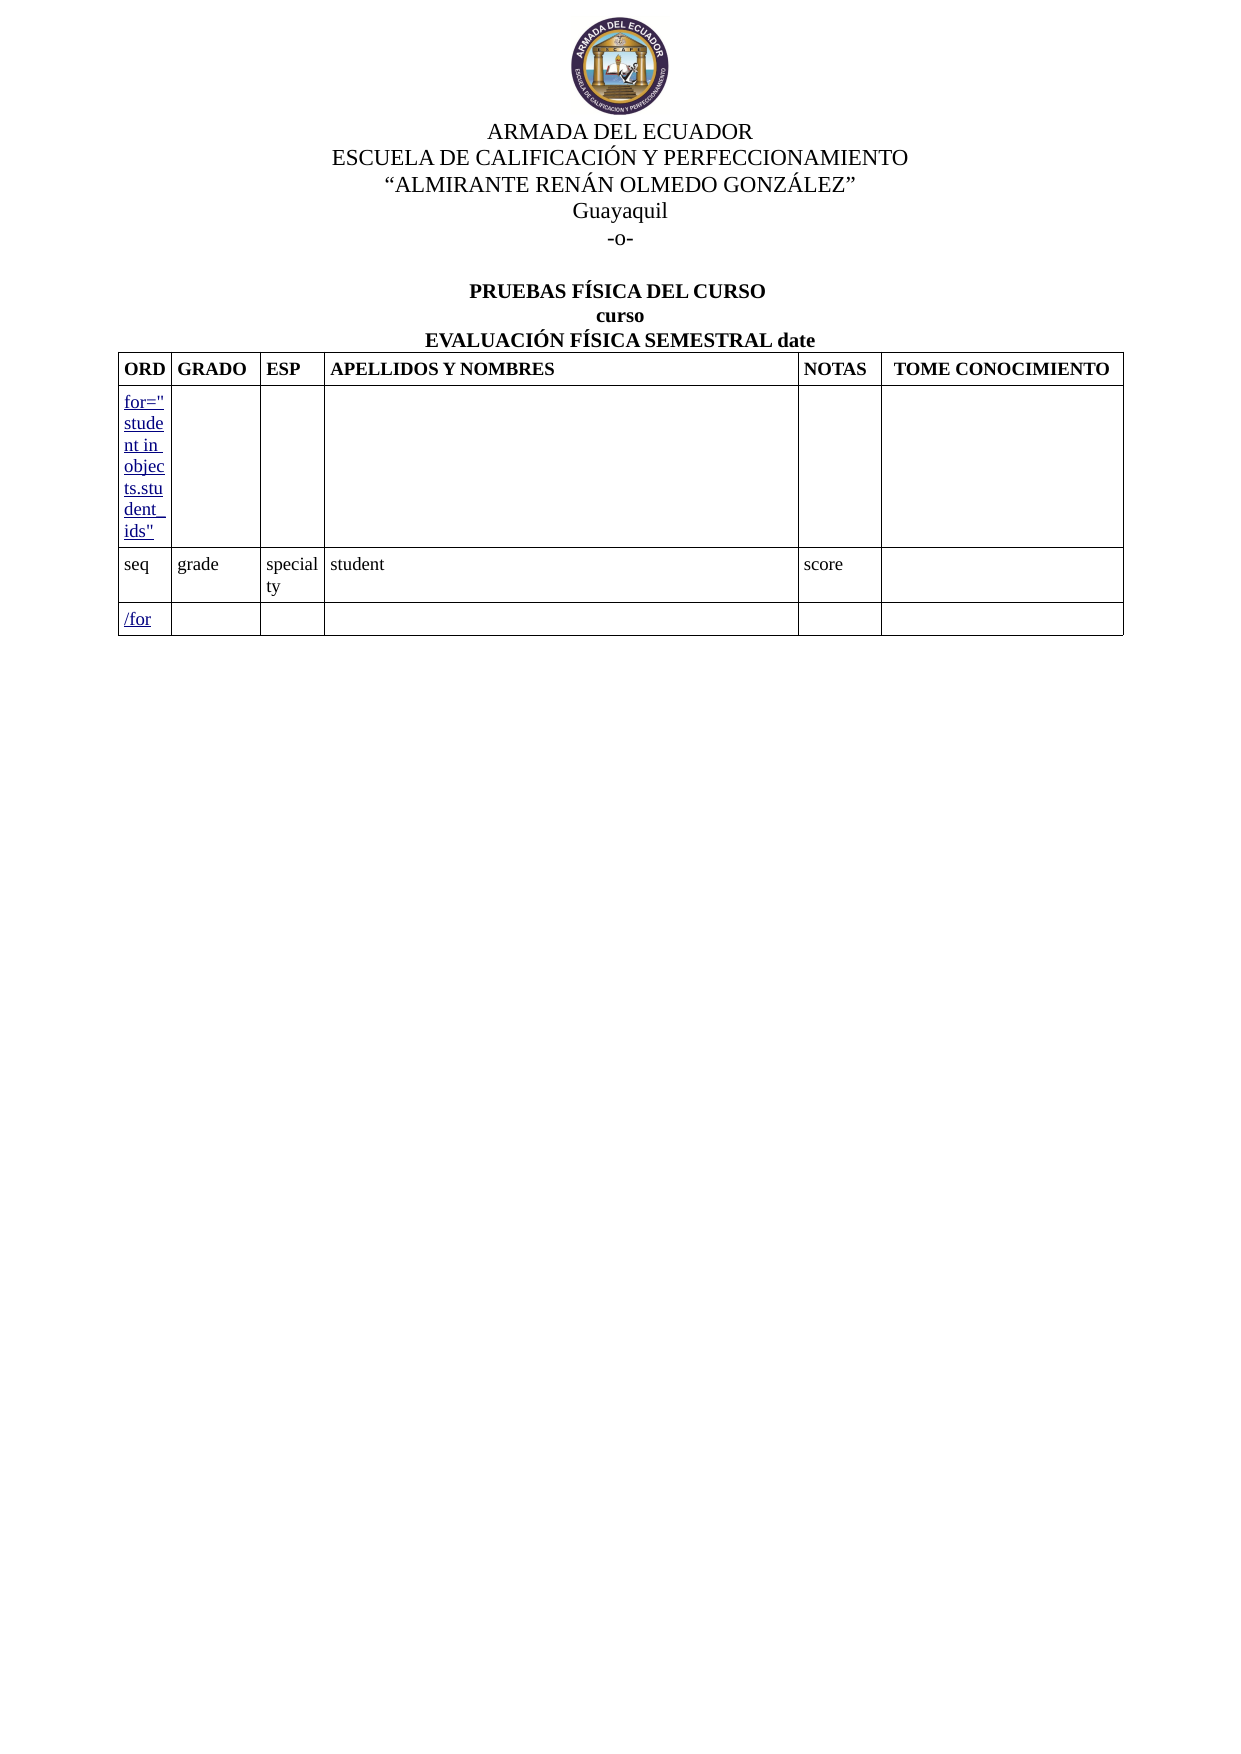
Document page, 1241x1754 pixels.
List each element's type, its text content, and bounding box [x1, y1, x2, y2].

table_cell seq [119, 548, 171, 602]
table_cell [172, 386, 260, 547]
table_cell [261, 386, 324, 547]
table_header TOME CONOCIMIENTO [882, 353, 1123, 385]
table_header GRADO [172, 353, 260, 385]
table_header ESP [261, 353, 324, 385]
text EVALUACIÓN FÍSICA SEMESTRAL date [118, 327, 1122, 352]
table_header APELLIDOS Y NOMBRES [325, 353, 798, 385]
table_cell student [325, 548, 798, 602]
text curso [118, 303, 1122, 327]
table_cell [799, 386, 881, 547]
table_cell [172, 603, 260, 635]
table_cell for="student in objects.student_ids" [119, 386, 171, 547]
table_cell [882, 386, 1123, 547]
table_cell [261, 603, 324, 635]
table_cell [882, 548, 1123, 602]
table_cell /for [119, 603, 171, 635]
table_cell [325, 386, 798, 547]
text PRUEBAS FÍSICA DEL CURSO [118, 279, 1122, 303]
table_cell [799, 603, 881, 635]
table_cell specialty [261, 548, 324, 602]
table_cell grade [172, 548, 260, 602]
table_cell [325, 603, 798, 635]
table_cell [882, 603, 1123, 635]
picture [570, 16, 670, 116]
table_header ORD [119, 353, 171, 385]
table_header NOTAS [799, 353, 881, 385]
table_cell score [799, 548, 881, 602]
